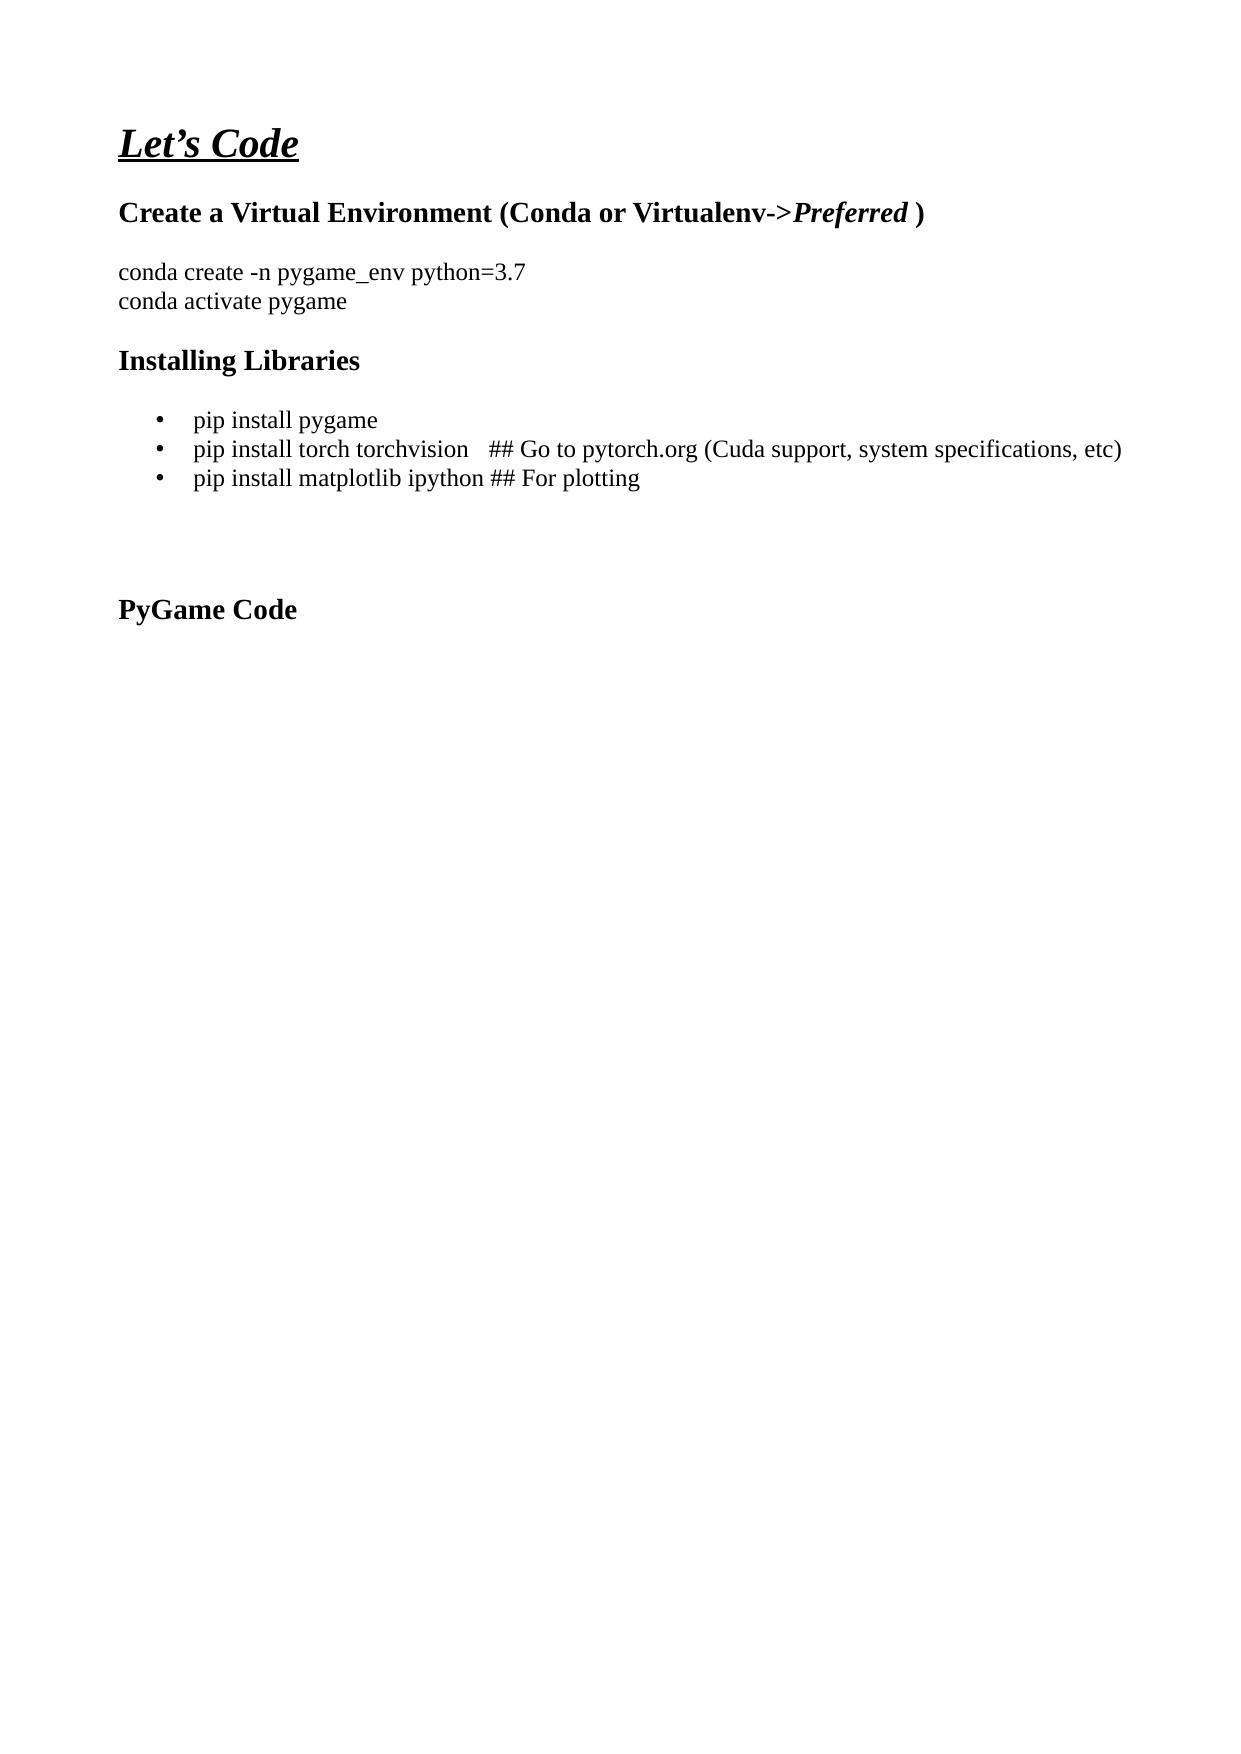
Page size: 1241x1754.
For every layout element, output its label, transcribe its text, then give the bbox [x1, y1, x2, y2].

list pip install torch torchvision ## Go to pytorch.org (Cuda support, system specifications, etc) [156, 434, 1122, 463]
list pip install matplotlib ipython ## For plotting [156, 463, 1122, 492]
text Installing Libraries [118, 343, 1122, 377]
text Let’s Code [118, 118, 1122, 166]
text PyGame Code [118, 592, 1122, 626]
list pip install pygame [156, 406, 1122, 434]
text conda create -n pygame_env python=3.7 [118, 257, 1122, 286]
text conda activate pygame [118, 286, 1122, 314]
text Create a Virtual Environment (Conda or Virtualenv->Preferred ) [118, 195, 1122, 228]
